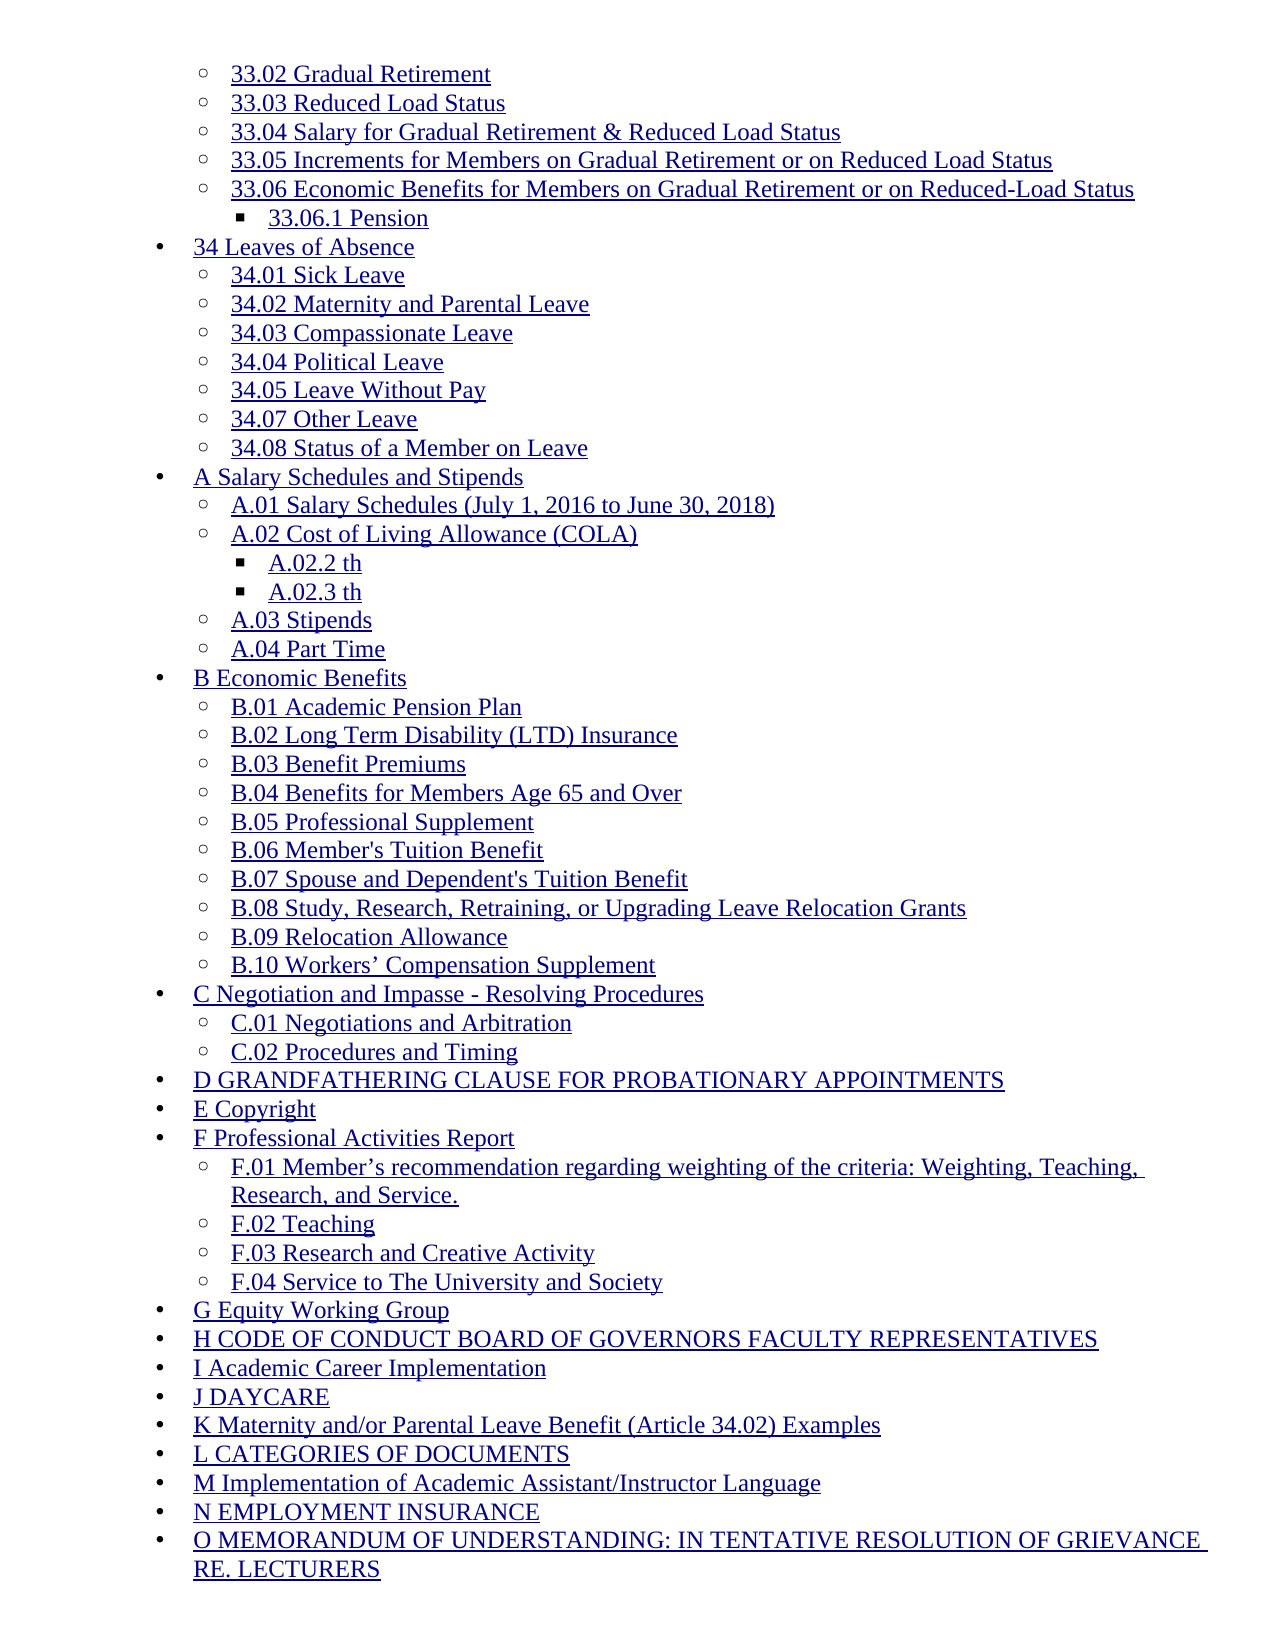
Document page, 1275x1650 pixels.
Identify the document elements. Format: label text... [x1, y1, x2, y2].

list B.09 Relocation Allowance [193, 922, 1216, 950]
list F Professional Activities Report [156, 1123, 1216, 1152]
list B.06 Member's Tuition Benefit [193, 835, 1216, 864]
list B Economic Benefits [156, 663, 1216, 692]
list 33.06.1 Pension [231, 203, 1216, 232]
list K Maternity and/or Parental Leave Benefit (Article 34.02) Examples [156, 1410, 1216, 1439]
list B.10 Workers’ Compensation Supplement [193, 950, 1216, 979]
list J DAYCARE [156, 1382, 1216, 1410]
list 34.02 Maternity and Parental Leave [193, 289, 1216, 318]
list 34.05 Leave Without Pay [193, 375, 1216, 404]
list 33.03 Reduced Load Status [193, 88, 1216, 117]
list 33.04 Salary for Gradual Retirement & Reduced Load Status [193, 117, 1216, 145]
list 34.03 Compassionate Leave [193, 318, 1216, 347]
list L CATEGORIES OF DOCUMENTS [156, 1439, 1216, 1468]
list D GRANDFATHERING CLAUSE FOR PROBATIONARY APPOINTMENTS [156, 1065, 1216, 1094]
list M Implementation of Academic Assistant/Instructor Language [156, 1468, 1216, 1497]
list 34.04 Political Leave [193, 347, 1216, 375]
list A.01 Salary Schedules (July 1, 2016 to June 30, 2018) [193, 490, 1216, 519]
list E Copyright [156, 1094, 1216, 1123]
list B.07 Spouse and Dependent's Tuition Benefit [193, 864, 1216, 893]
list B.02 Long Term Disability (LTD) Insurance [193, 720, 1216, 749]
list B.03 Benefit Premiums [193, 749, 1216, 778]
list 34.08 Status of a Member on Leave [193, 433, 1216, 462]
list 34 Leaves of Absence [156, 232, 1216, 260]
list A.02 Cost of Living Allowance (COLA) [193, 519, 1216, 548]
list 33.06 Economic Benefits for Members on Gradual Retirement or on Reduced-Load Status [193, 174, 1216, 203]
list 33.02 Gradual Retirement [193, 59, 1216, 88]
list O MEMORANDUM OF UNDERSTANDING: IN TENTATIVE RESOLUTION OF GRIEVANCE RE. LECTURERS [156, 1525, 1216, 1583]
list C Negotiation and Impasse - Resolving Procedures [156, 979, 1216, 1008]
list H CODE OF CONDUCT BOARD OF GOVERNORS FACULTY REPRESENTATIVES [156, 1324, 1216, 1353]
list A.02.3 th [231, 577, 1216, 605]
list F.01 Member’s recommendation regarding weighting of the criteria: Weighting, Teaching, Research, and Service. [193, 1152, 1216, 1209]
list A Salary Schedules and Stipends [156, 462, 1216, 490]
list I Academic Career Implementation [156, 1353, 1216, 1382]
list 33.05 Increments for Members on Gradual Retirement or on Reduced Load Status [193, 145, 1216, 174]
list F.03 Research and Creative Activity [193, 1238, 1216, 1267]
list N EMPLOYMENT INSURANCE [156, 1497, 1216, 1525]
list B.01 Academic Pension Plan [193, 692, 1216, 720]
list B.05 Professional Supplement [193, 807, 1216, 835]
list C.02 Procedures and Timing [193, 1037, 1216, 1065]
list F.04 Service to The University and Society [193, 1267, 1216, 1295]
list B.08 Study, Research, Retraining, or Upgrading Leave Relocation Grants [193, 893, 1216, 922]
list A.03 Stipends [193, 605, 1216, 634]
list F.02 Teaching [193, 1209, 1216, 1238]
list B.04 Benefits for Members Age 65 and Over [193, 778, 1216, 807]
list C.01 Negotiations and Arbitration [193, 1008, 1216, 1037]
list A.02.2 th [231, 548, 1216, 577]
list G Equity Working Group [156, 1295, 1216, 1324]
list 34.01 Sick Leave [193, 260, 1216, 289]
list A.04 Part Time [193, 634, 1216, 663]
list 34.07 Other Leave [193, 404, 1216, 433]
